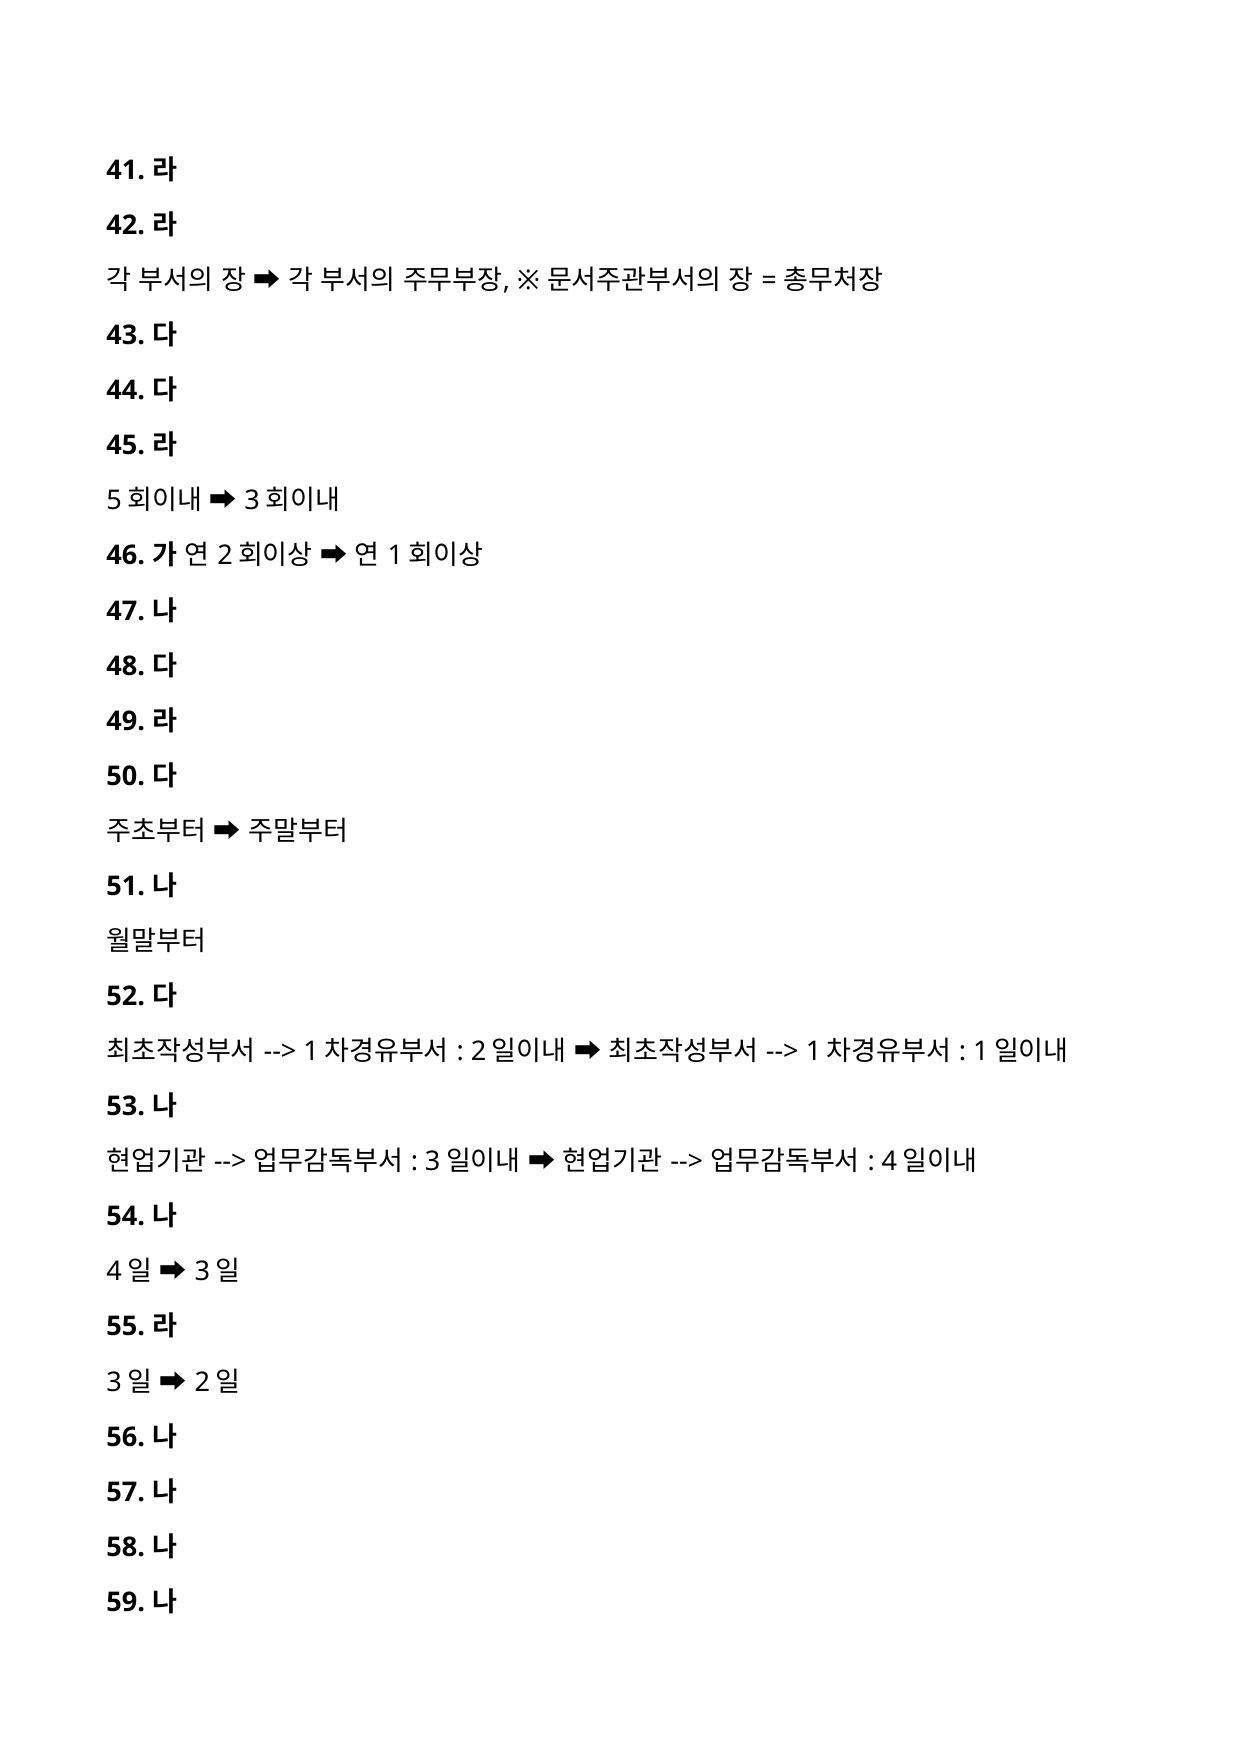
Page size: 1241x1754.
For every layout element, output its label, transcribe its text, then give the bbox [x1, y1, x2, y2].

text 43. 다 [106, 313, 1134, 352]
text 주초부터 ➡ 주말부터 [106, 809, 1134, 848]
text 현업기관 --> 업무감독부서 : 3일이내 ➡ 현업기관 --> 업무감독부서 : 4일이내 [106, 1139, 1134, 1178]
text 45. 라 [106, 423, 1134, 462]
text 55. 라 [106, 1304, 1134, 1344]
text 53. 나 [106, 1084, 1134, 1123]
text 49. 라 [106, 699, 1134, 738]
text 58. 나 [106, 1525, 1134, 1564]
text 50. 다 [106, 754, 1134, 793]
text 3일 ➡ 2일 [106, 1359, 1134, 1399]
text 47. 나 [106, 588, 1134, 628]
text 51. 나 [106, 864, 1134, 903]
text 54. 나 [106, 1194, 1134, 1233]
text 최초작성부서 --> 1차경유부서 : 2일이내 ➡ 최초작성부서 --> 1차경유부서 : 1일이내 [106, 1029, 1134, 1068]
text 48. 다 [106, 643, 1134, 683]
text 46. 가 연 2회이상 ➡ 연 1회이상 [106, 533, 1134, 573]
text 41. 라 [106, 148, 1134, 187]
text 56. 나 [106, 1414, 1134, 1454]
text 월말부터 [106, 919, 1134, 958]
text 4일 ➡ 3일 [106, 1249, 1134, 1289]
text 52. 다 [106, 974, 1134, 1013]
text 57. 나 [106, 1470, 1134, 1509]
text 각 부서의 장 ➡ 각 부서의 주무부장, ※ 문서주관부서의 장 = 총무처장 [106, 258, 1134, 297]
text 5회이내 ➡ 3회이내 [106, 478, 1134, 518]
text 59. 나 [106, 1580, 1134, 1619]
text 42. 라 [106, 203, 1134, 242]
text 44. 다 [106, 368, 1134, 407]
